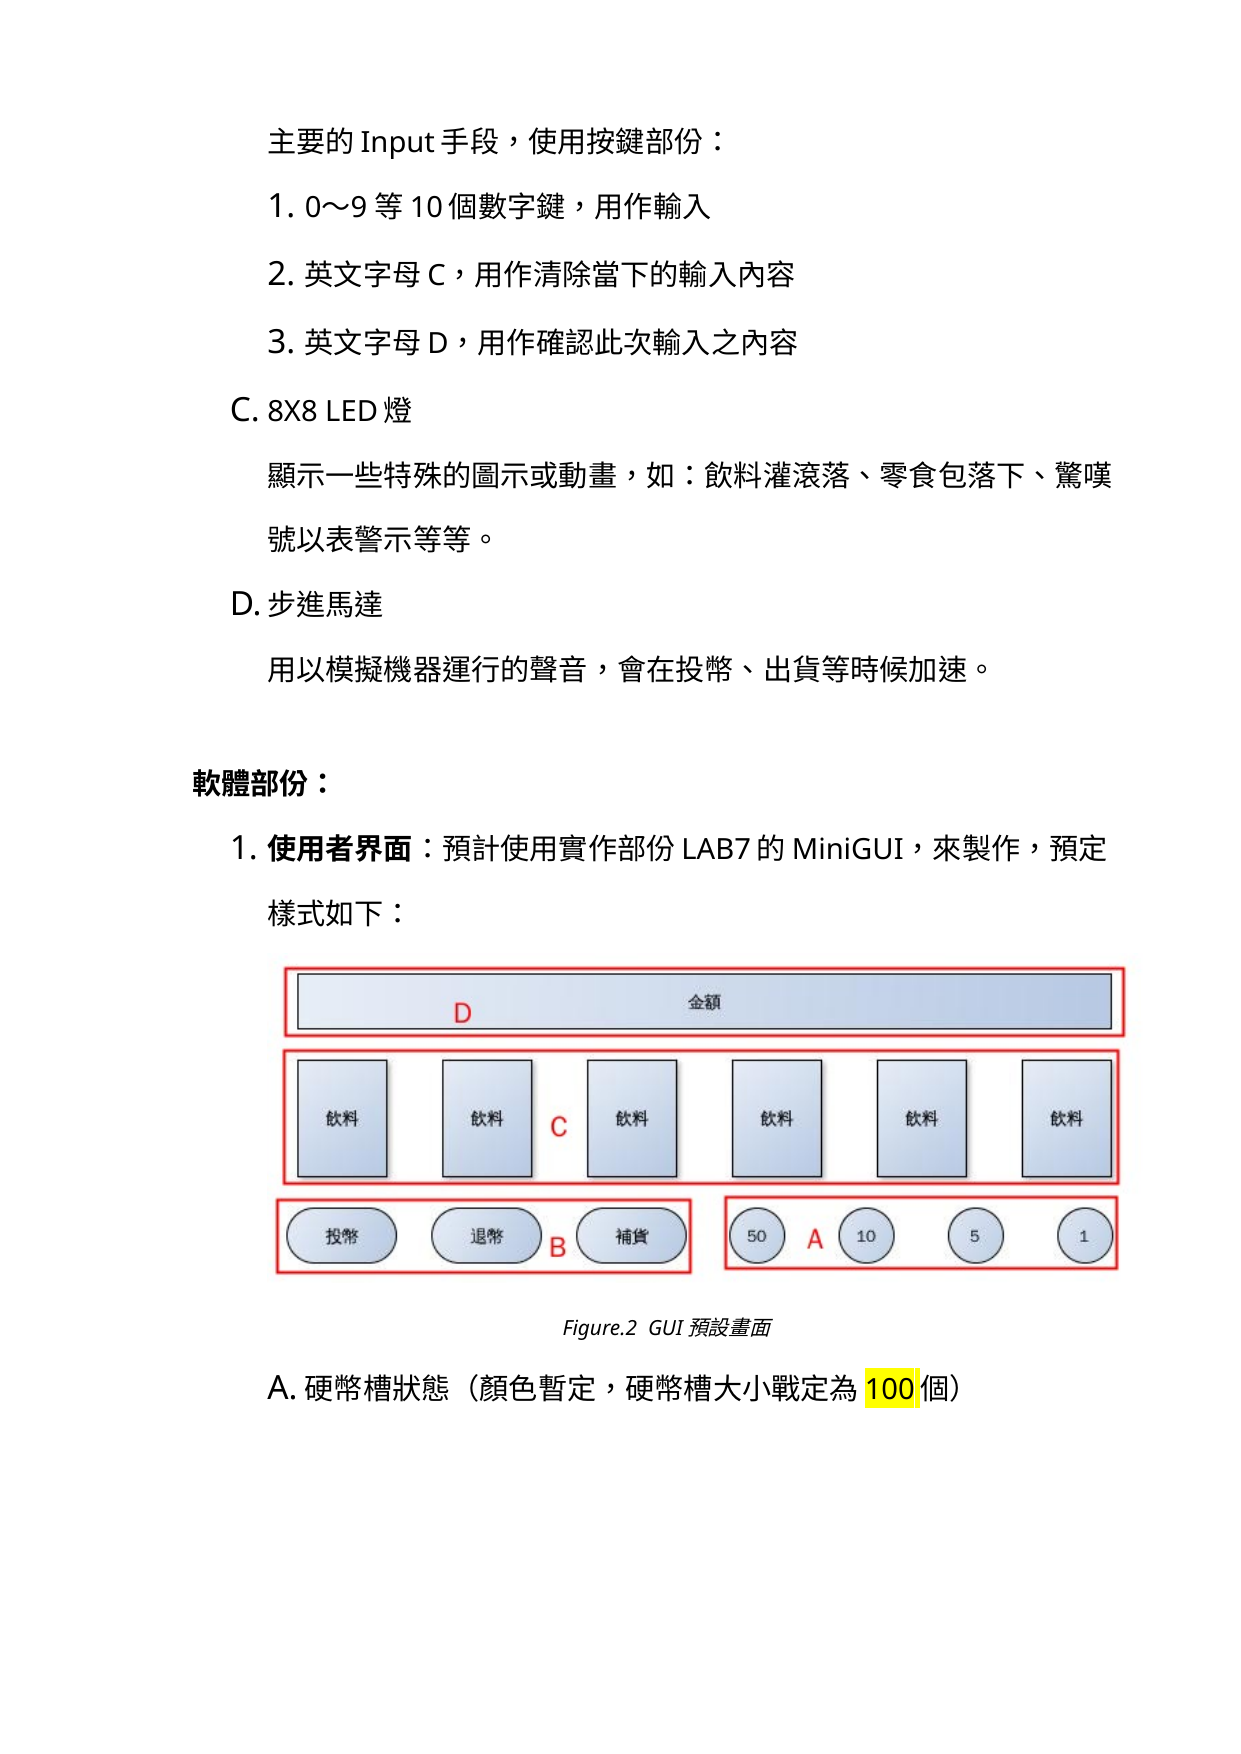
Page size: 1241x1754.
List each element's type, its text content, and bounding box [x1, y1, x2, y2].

list 英文字母C，用作清除當下的輸入內容 [267, 250, 1122, 295]
list 使用者界面：預計使用實作部份LAB7的MiniGUI，來製作，預定樣式如下： [229, 824, 1122, 933]
text 軟體部份： [118, 761, 1122, 803]
list 8X8 LED燈 顯示一些特殊的圖示或動畫，如：飲料灌滾落、零食包落下、驚嘆號以表警示等等。 [229, 386, 1122, 558]
list 英文字母D，用作確認此次輸入之內容 [267, 318, 1122, 363]
list 0～9 等10個數字鍵，用作輸入 [267, 182, 1122, 227]
list 步進馬達 用以模擬機器運行的聲音，會在投幣、出貨等時候加速。 [229, 579, 1122, 688]
list 硬幣槽狀態（顏色暫定，硬幣槽大小戰定為100個） [267, 1363, 1122, 1409]
picture [267, 953, 1160, 1283]
list Figure.2 GUI預設畫面 [229, 954, 1122, 1344]
list 鍵盤 主要的Input手段，使用按鍵部份： [229, 118, 1122, 161]
